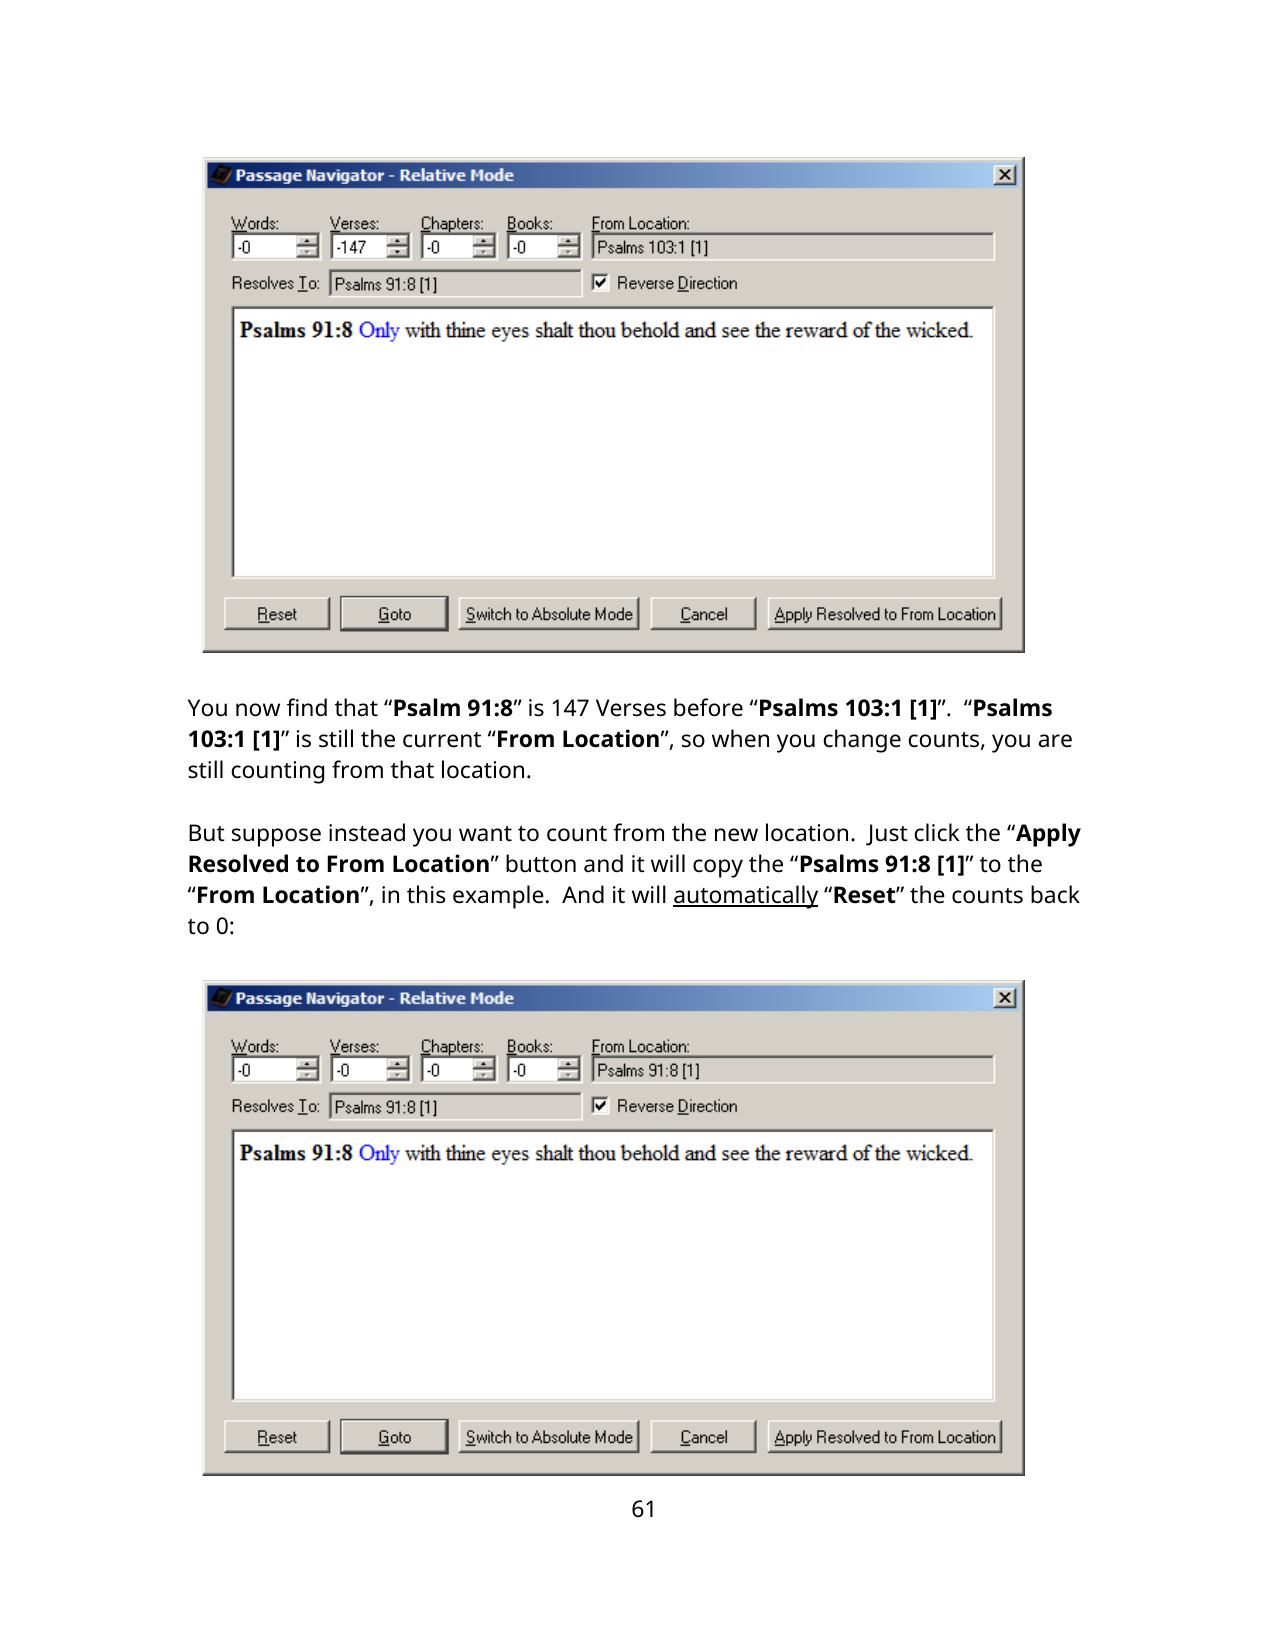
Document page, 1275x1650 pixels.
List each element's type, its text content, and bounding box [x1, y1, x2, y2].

picture [202, 980, 1025, 1476]
text You now find that “Psalm 91:8” is 147 Verses before “Psalms 103:1 [1]”. “Psalms 103:1 [1]” is still the current “From Location”, so when you change counts, you are still counting from that location. [187, 692, 1087, 785]
text But suppose instead you want to count from the new location. Just click the “Apply Resolved to From Location” button and it will copy the “Psalms 91:8 [1]” to the “From Location”, in this example. And it will automatically “Reset” the counts back to 0: [187, 817, 1087, 942]
picture [202, 157, 1025, 653]
